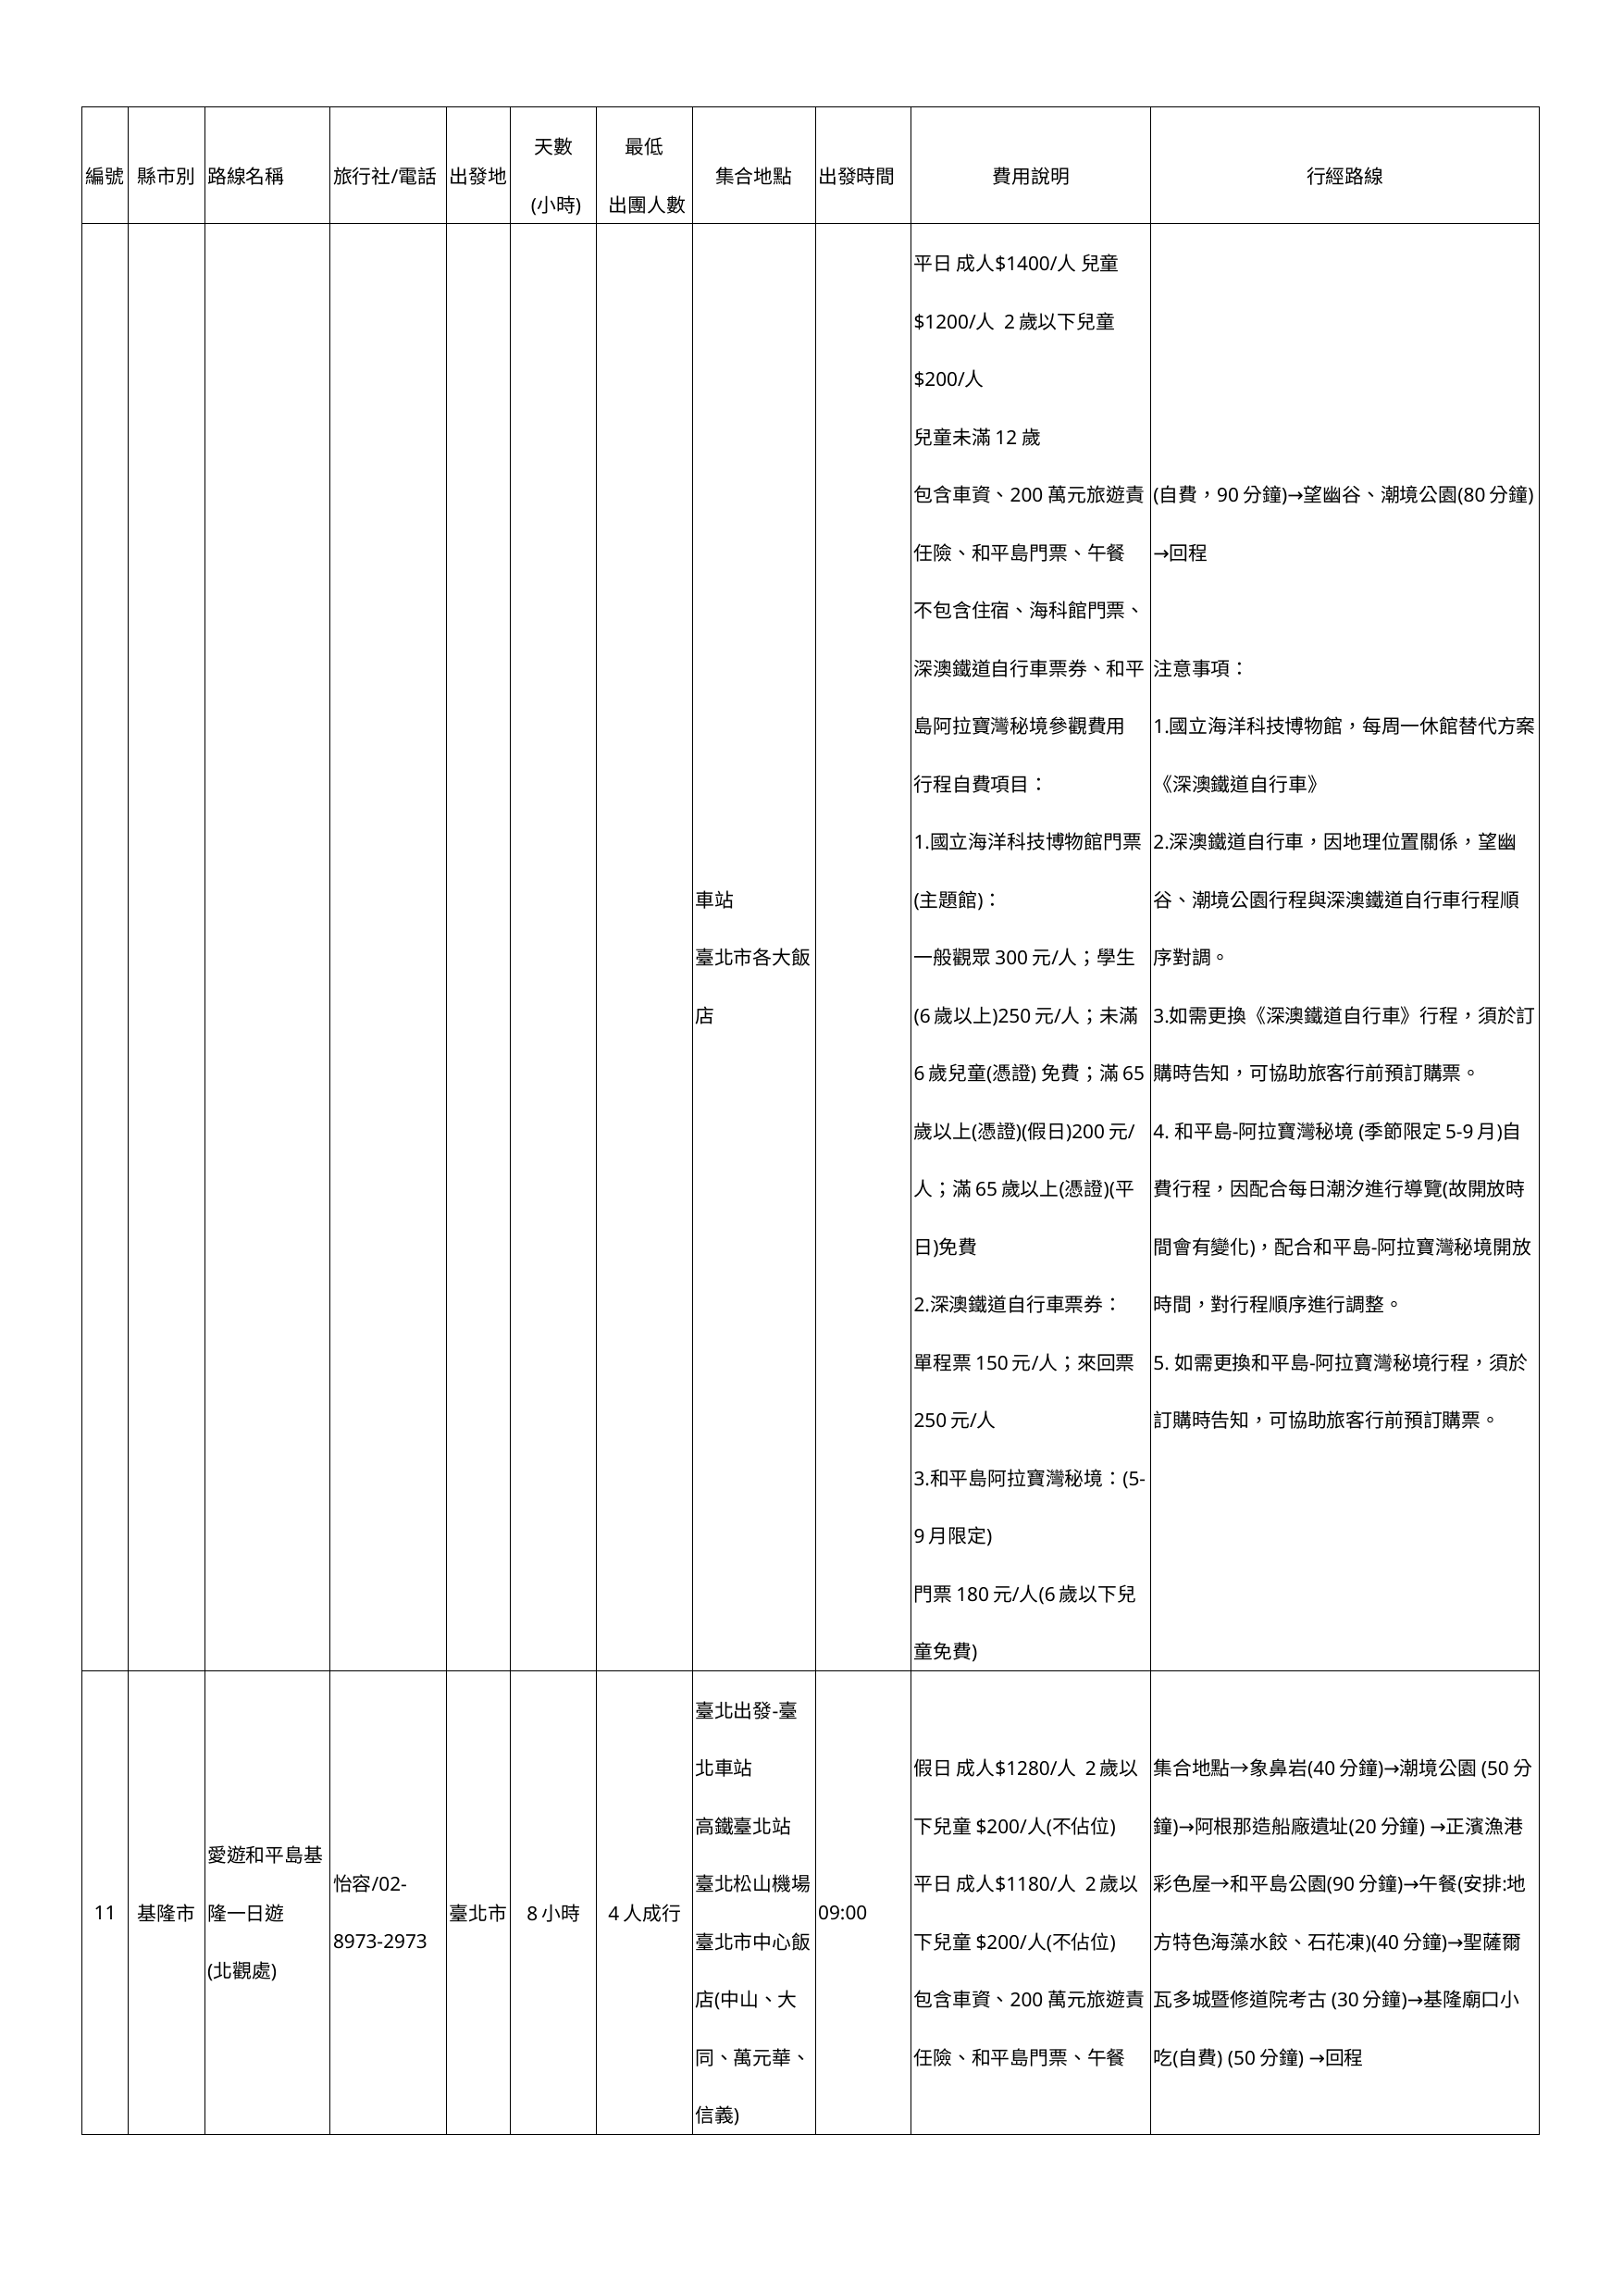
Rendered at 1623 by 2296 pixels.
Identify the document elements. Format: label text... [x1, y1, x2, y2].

table_cell [447, 224, 510, 1670]
table_cell [330, 224, 446, 1670]
table_cell 11 [82, 1671, 128, 2134]
table_cell [511, 224, 596, 1670]
table_cell [82, 224, 128, 1670]
table_header 出發時間 [816, 107, 911, 223]
table_cell 臺北出發-臺北車站 高鐵臺北站 臺北松山機場 臺北市中心飯店(中山、大同、萬元華、信義) [693, 1671, 815, 2134]
table_cell 假日 成人$1280/人 2歲以下兒童 $200/人(不佔位) 平日 成人$1180/人 2歲以下兒童 $200/人(不佔位) 包含車資、200 萬元旅遊責任險、和平島門票、午餐 [911, 1671, 1150, 2134]
table_cell 集合地點→象鼻岩(40分鐘)→潮境公園 (50分鐘)→阿根那造船廠遺址(20分鐘) →正濱漁港彩色屋→和平島公園(90分鐘)→午餐(安排:地方特色海藻水餃、石花凍)(40分鐘)→聖薩爾瓦多城暨修道院考古 (30分鐘)→基隆廟口小吃(自費) (50分鐘) →回程 [1151, 1671, 1539, 2134]
table_cell 怡容/02-8973-2973 [330, 1671, 446, 2134]
table_header 行經路線 [1151, 107, 1539, 223]
table_header 縣市別 [129, 107, 204, 223]
table_header 路線名稱 [205, 107, 329, 223]
table_cell (自費，90分鐘)→望幽谷、潮境公園(80分鐘)→回程 注意事項： 1.國立海洋科技博物館，每周一休館替代方案《深澳鐵道自行車》 2.深澳鐵道自行車，因地理位置關係，望幽谷、潮境公園行程與深澳鐵道自行車行程順序對調。 3.如需更換《深澳鐵道自行車》行程，須於訂購時告知，可協助旅客行前預訂購票。 4. 和平島-阿拉寶灣秘境 (季節限定5-9月)自費行程，因配合每日潮汐進行導覽(故開放時間會有變化)，配合和平島-阿拉寶灣秘境開放時間，對行程順序進行調整。 5. 如需更換和平島-阿拉寶灣秘境行程，須於訂購時告知，可協助旅客行前預訂購票。 [1151, 224, 1539, 1670]
table_cell [129, 224, 204, 1670]
table_cell 4人成行 [597, 1671, 692, 2134]
table_header 天數 (小時) [511, 107, 596, 223]
table_header 集合地點 [693, 107, 815, 223]
table_cell 臺北市 [447, 1671, 510, 2134]
table_cell [597, 224, 692, 1670]
table_cell 車站 臺北市各大飯店 [693, 224, 815, 1670]
table_header 旅行社/電話 [330, 107, 446, 223]
table_cell [205, 224, 329, 1670]
table_header 出發地 [447, 107, 510, 223]
table_cell 平日 成人$1400/人 兒童$1200/人 2歲以下兒童 $200/人 兒童未滿 12 歲 包含車資、200 萬元旅遊責任險、和平島門票、午餐 不包含住宿、海科館門票、深澳鐵道自行車票券、和平島阿拉寶灣秘境參觀費用 行程自費項目： 1.國立海洋科技博物館門票(主題館)： 一般觀眾 300元/人；學生(6歲以上)250元/人；未滿6歲兒童(憑證) 免費；滿65歲以上(憑證)(假日)200元/人；滿65歲以上(憑證)(平日)免費 2.深澳鐵道自行車票券： 單程票150元/人；來回票250元/人 3.和平島阿拉寶灣秘境：(5-9月限定) 門票180元/人(6歲以下兒童免費) [911, 224, 1150, 1670]
table_cell 09:00 [816, 1671, 911, 2134]
table_cell 基隆市 [129, 1671, 204, 2134]
table_cell 8小時 [511, 1671, 596, 2134]
table_header 最低 出團人數 [597, 107, 692, 223]
table_cell 愛遊和平島基隆一日遊 (北觀處) [205, 1671, 329, 2134]
table_header 費用說明 [911, 107, 1150, 223]
table_cell [816, 224, 911, 1670]
table_header 編號 [82, 107, 128, 223]
